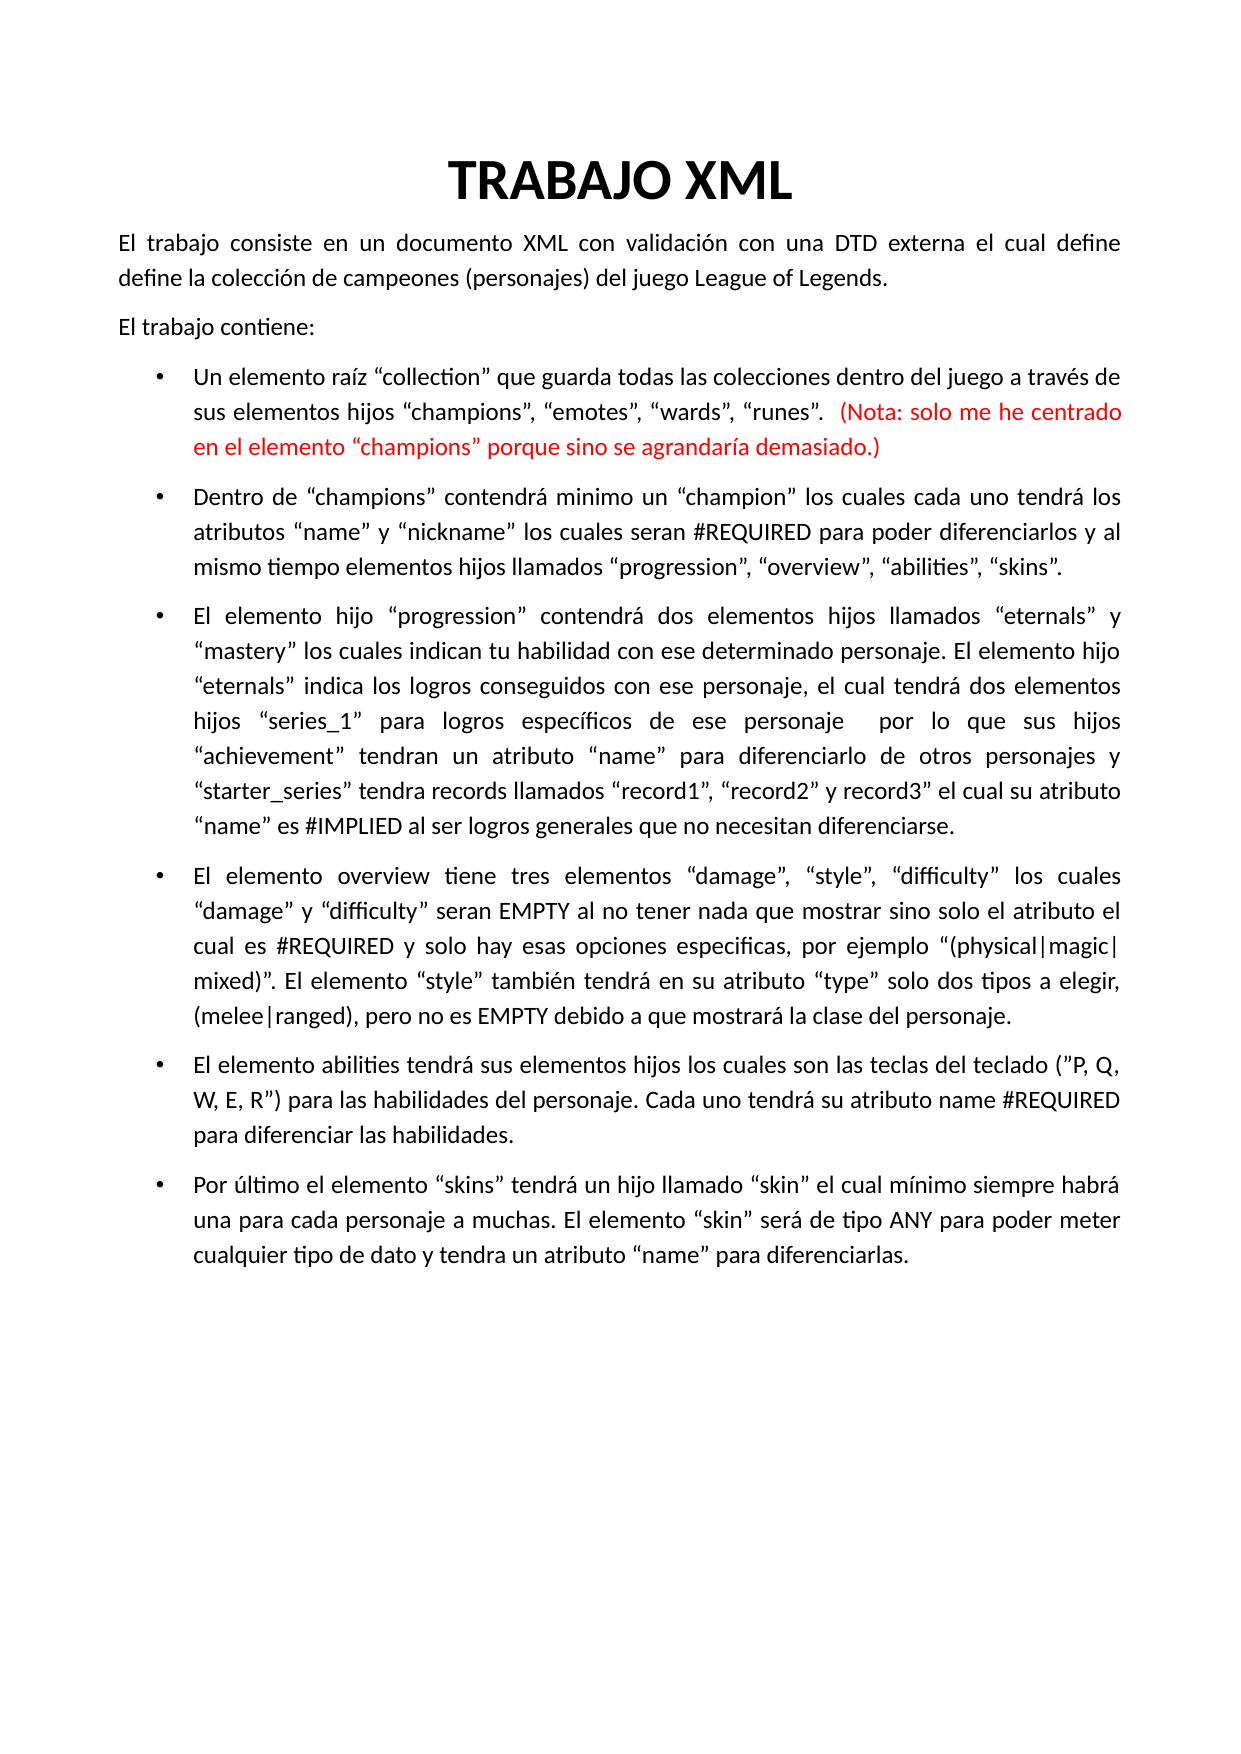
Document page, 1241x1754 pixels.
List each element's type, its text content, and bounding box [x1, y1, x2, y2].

list El elemento hijo “progression” contendrá dos elementos hijos llamados “eternals” y “mastery” los cuales indican tu habilidad con ese determinado personaje. El elemento hijo “eternals” indica los logros conseguidos con ese personaje, el cual tendrá dos elementos hijos “series_1” para logros específicos de ese personaje por lo que sus hijos “achievement” tendran un atributo “name” para diferenciarlo de otros personajes y “starter_series” tendra records llamados “record1”, “record2” y record3” el cual su atributo “name” es #IMPLIED al ser logros generales que no necesitan diferenciarse. [156, 600, 1122, 841]
list Dentro de “champions” contendrá minimo un “champion” los cuales cada uno tendrá los atributos “name” y “nickname” los cuales seran #REQUIRED para poder diferenciarlos y al mismo tiempo elementos hijos llamados “progression”, “overview”, “abilities”, “skins”. [156, 481, 1122, 581]
list El elemento overview tiene tres elementos “damage”, “style”, “difficulty” los cuales “damage” y “difficulty” seran EMPTY al no tener nada que mostrar sino solo el atributo el cual es #REQUIRED y solo hay esas opciones especificas, por ejemplo “(physical|magic|mixed)”. El elemento “style” también tendrá en su atributo “type” solo dos tipos a elegir, (melee|ranged), pero no es EMPTY debido a que mostrará la clase del personaje. [156, 860, 1122, 1030]
list Un elemento raíz “collection” que guarda todas las colecciones dentro del juego a través de sus elementos hijos “champions”, “emotes”, “wards”, “runes”. (Nota: solo me he centrado en el elemento “champions” porque sino se agrandaría demasiado.) [156, 361, 1122, 462]
text El trabajo consiste en un documento XML con validación con una DTD externa el cual define define la colección de campeones (personajes) del juego League of Legends. [118, 227, 1122, 292]
list El elemento abilities tendrá sus elementos hijos los cuales son las teclas del teclado (”P, Q, W, E, R”) para las habilidades del personaje. Cada uno tendrá su atributo name #REQUIRED para diferenciar las habilidades. [156, 1049, 1122, 1150]
title TRABAJO XML [118, 143, 1122, 214]
text El trabajo contiene: [118, 311, 1122, 342]
list Por último el elemento “skins” tendrá un hijo llamado “skin” el cual mínimo siempre habrá una para cada personaje a muchas. El elemento “skin” será de tipo ANY para poder meter cualquier tipo de dato y tendra un atributo “name” para diferenciarlas. [156, 1169, 1122, 1269]
